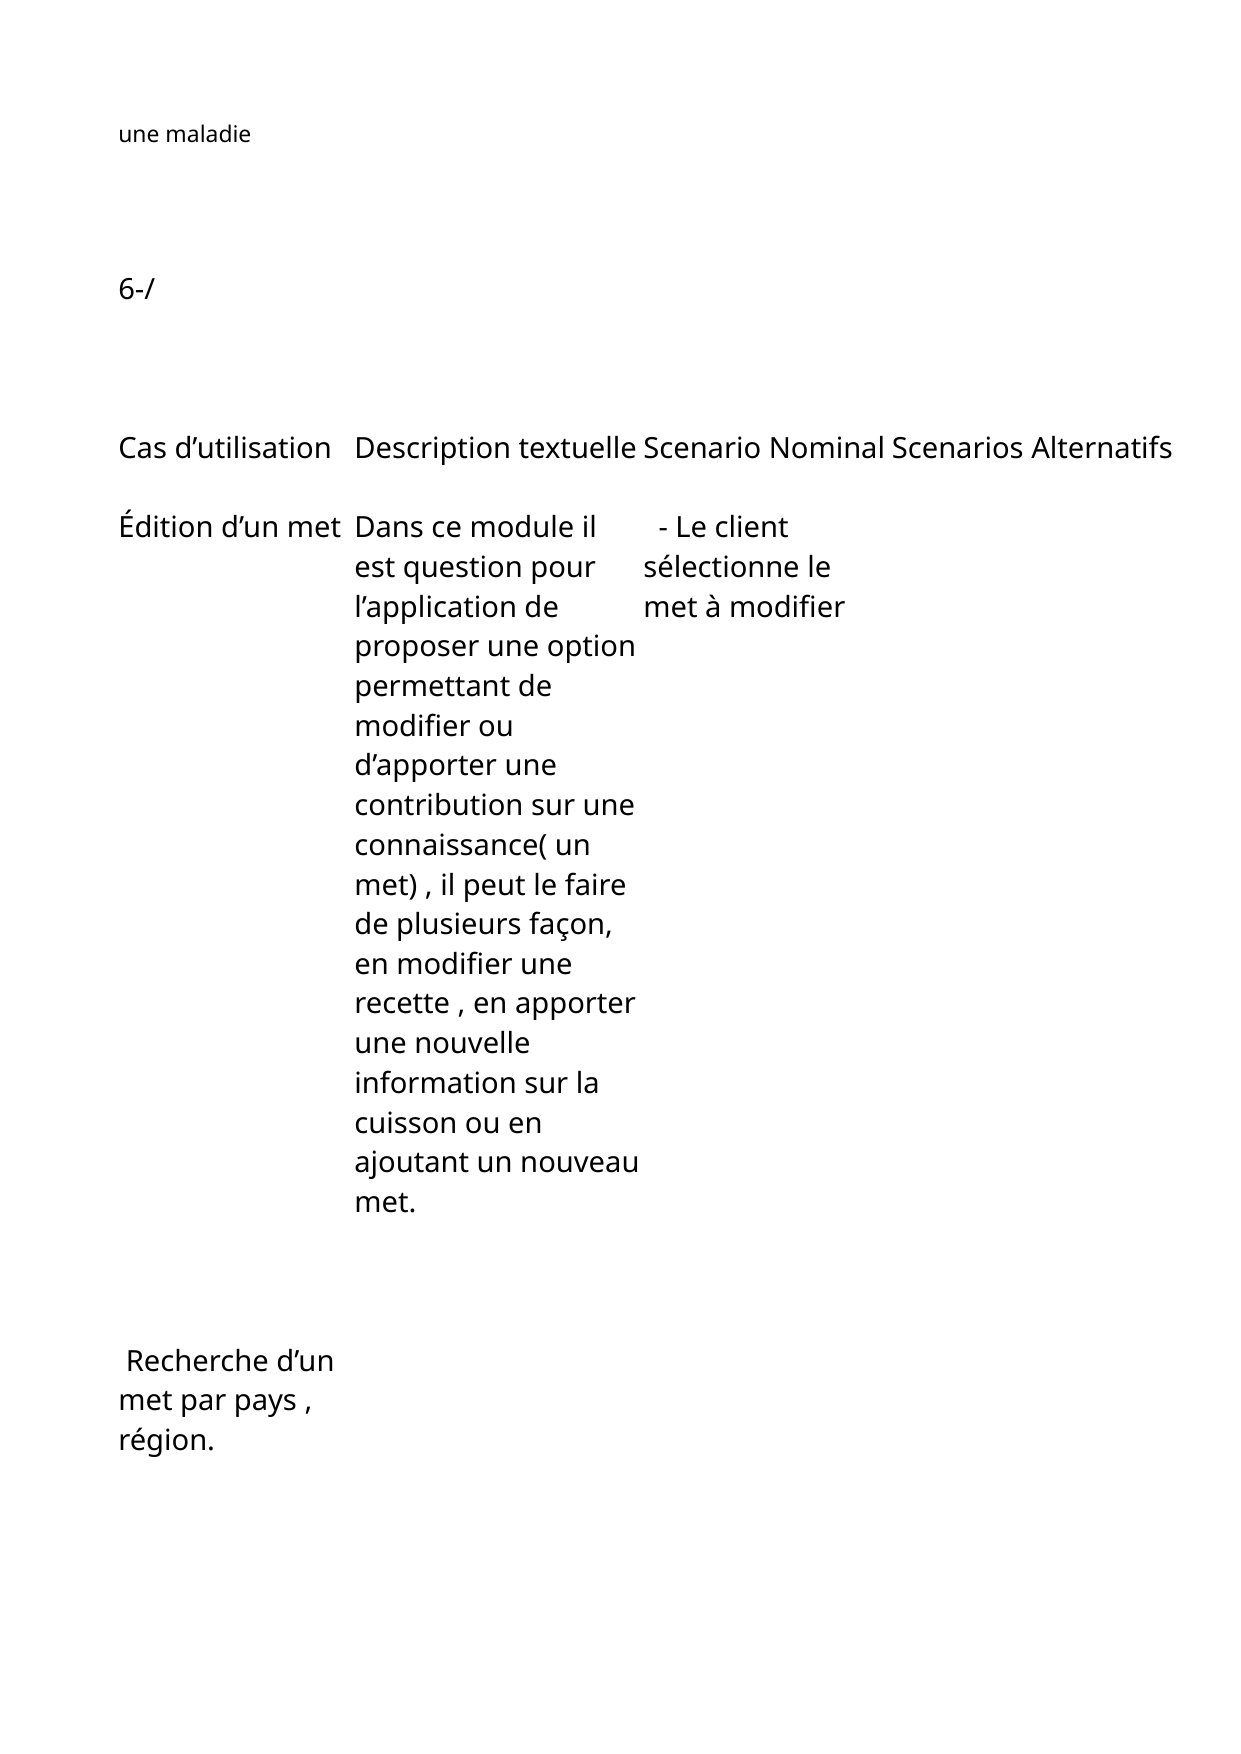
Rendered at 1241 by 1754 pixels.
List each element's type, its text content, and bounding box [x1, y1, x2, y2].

table_cell - Le client sélectionne le met à modifier [643, 467, 892, 1538]
table_cell [904, 118, 1181, 149]
table_cell [892, 1539, 1204, 1578]
table_header Description textuelle [354, 388, 643, 467]
table_cell [354, 1578, 643, 1618]
table_cell [643, 1578, 892, 1618]
table_cell [354, 1539, 643, 1578]
table_header Scenario Nominal [643, 388, 892, 467]
table_cell [118, 1578, 354, 1618]
table_cell Dans ce module il est question pour l’application de proposer une option permettant de modifier ou d’apporter une contribution sur une connaissance( un met) , il peut le faire de plusieurs façon, en modifier une recette , en apporter une nouvelle information sur la cuisson ou en ajoutant un nouveau met. [354, 467, 643, 1538]
table_cell [118, 1539, 354, 1578]
table_cell une maladie [118, 118, 324, 149]
table_cell [892, 467, 1204, 1538]
table_cell [585, 118, 721, 149]
table_cell [324, 118, 449, 149]
table_cell [449, 118, 585, 149]
table_cell [643, 1539, 892, 1578]
table_header Cas d’utilisation [118, 388, 354, 467]
table_header Scenarios Alternatifs [892, 388, 1204, 467]
text 6-/ [118, 268, 1122, 308]
table_cell [721, 118, 904, 149]
table_cell [892, 1578, 1204, 1618]
table_cell Édition d’un met Recherche d’un met par pays , région. [118, 467, 354, 1538]
